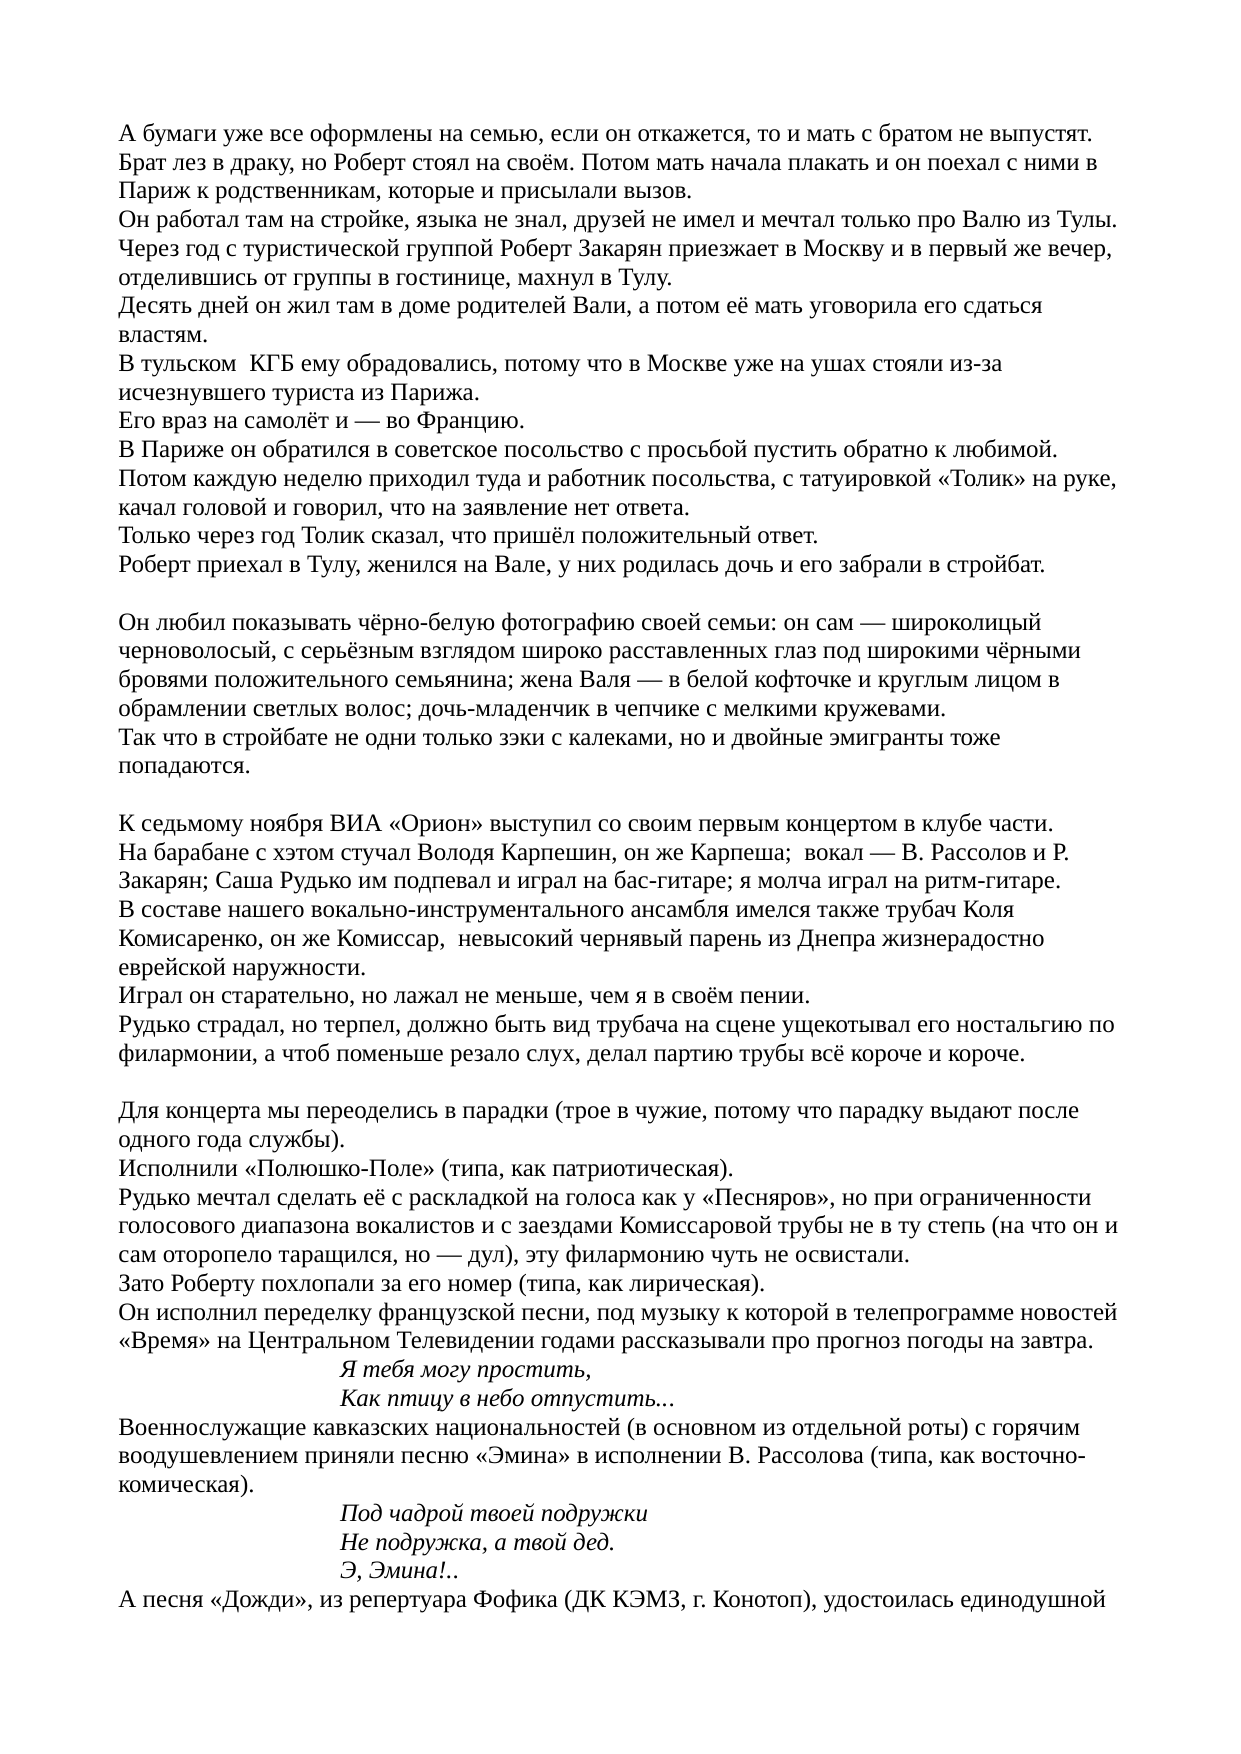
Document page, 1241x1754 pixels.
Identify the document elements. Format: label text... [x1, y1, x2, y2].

text На барабане с хэтом стучал Володя Карпешин, он же Карпеша; вокал — В. Рассолов и Р. Закарян; Саша Рудько им подпевал и играл на бас-гитаре; я молча играл на ритм-гитаре. [118, 837, 1122, 894]
text Для концерта мы переоделись в парадки (трое в чужие, потому что парадку выдают после одного года службы). [118, 1096, 1122, 1153]
text Военнослужащие кавказских национальностей (в основном из отдельной роты) с горячим воодушевлением приняли песню «Эмина» в исполнении В. Рассолова (типа, как восточно-комическая). [118, 1412, 1122, 1498]
text Зато Роберту похлопали за его номер (типа, как лирическая). [118, 1268, 1122, 1297]
text Он исполнил переделку французской песни, под музыку к которой в телепрограмме новостей «Время» на Центральном Телевидении годами рассказывали про прогноз погоды на завтра. [118, 1297, 1122, 1354]
text В тульском КГБ ему обрадовались, потому что в Москве уже на ушах стояли из-за исчезнувшего туриста из Парижа. [118, 348, 1122, 406]
text Исполнили «Полюшко-Поле» (типа, как патриотическая). [118, 1153, 1122, 1182]
text В Париже он обратился в советское посольство с просьбой пустить обратно к любимой. [118, 434, 1122, 463]
text Только через год Толик сказал, что пришёл положительный ответ. [118, 521, 1122, 549]
text Не подружка, а твой дед. [118, 1527, 1122, 1556]
text А песня «Дожди», из репертуара Фофика (ДК КЭМЗ, г. Конотоп), удостоилась единодушной [118, 1584, 1122, 1613]
text Рудько страдал, но терпел, должно быть вид трубача на сцене ущекотывал его ностальгию по филармонии, а чтоб поменьше резало слух, делал партию трубы всё короче и короче. [118, 1009, 1122, 1067]
text К седьмому ноября ВИА «Орион» выступил со своим первым концертом в клубе части. [118, 808, 1122, 837]
text Рудько мечтал сделать её с раскладкой на голоса как у «Песняров», но при ограниченности голосового диапазона вокалистов и с заездами Комиссаровой трубы не в ту степь (на что он и сам оторопело таращился, но — дул), эту филармонию чуть не освистали. [118, 1182, 1122, 1268]
text Он любил показывать чёрно-белую фотографию своей семьи: он сам — широколицый черноволосый, с серьёзным взглядом широко расставленных глаз под широкими чёрными бровями положительного семьянина; жена Валя — в белой кофточке и круглым лицом в обрамлении светлых волос; дочь-младенчик в чепчике с мелкими кружевами. [118, 607, 1122, 722]
text Потом каждую неделю приходил туда и работник посольства, с татуировкой «Толик» на руке, качал головой и говорил, что на заявление нет ответа. [118, 463, 1122, 521]
text В составе нашего вокально-инструментального ансамбля имелся также трубач Коля Комисаренко, он же Комиссар, невысокий чернявый парень из Днепра жизнерадостно еврейской наружности. [118, 894, 1122, 981]
text Под чадрой твоей подружки [118, 1498, 1122, 1527]
text Играл он старательно, но лажал не меньше, чем я в своём пении. [118, 981, 1122, 1009]
text Так что в стройбате не одни только зэки с калеками, но и двойные эмигранты тоже попадаются. [118, 722, 1122, 779]
text Э, Эмина!.. [118, 1556, 1122, 1584]
text Я тебя могу простить, [118, 1354, 1122, 1383]
text Его враз на самолёт и — во Францию. [118, 406, 1122, 434]
text Через год с туристической группой Роберт Закарян приезжает в Москву и в первый же вечер, отделившись от группы в гостинице, махнул в Тулу. [118, 233, 1122, 291]
text Десять дней он жил там в доме родителей Вали, а потом её мать уговорила его сдаться властям. [118, 291, 1122, 348]
text Роберт приехал в Тулу, женился на Вале, у них родилась дочь и его забрали в стройбат. [118, 549, 1122, 578]
text Он работал там на стройке, языка не знал, друзей не имел и мечтал только про Валю из Тулы. [118, 204, 1122, 233]
text Как птицу в небо отпустить... [118, 1383, 1122, 1412]
text А бумаги уже все оформлены на семью, если он откажется, то и мать с братом не выпустят. [118, 118, 1122, 147]
text Брат лез в драку, но Роберт стоял на своём. Потом мать начала плакать и он поехал с ними в Париж к родственникам, которые и присылали вызов. [118, 147, 1122, 204]
